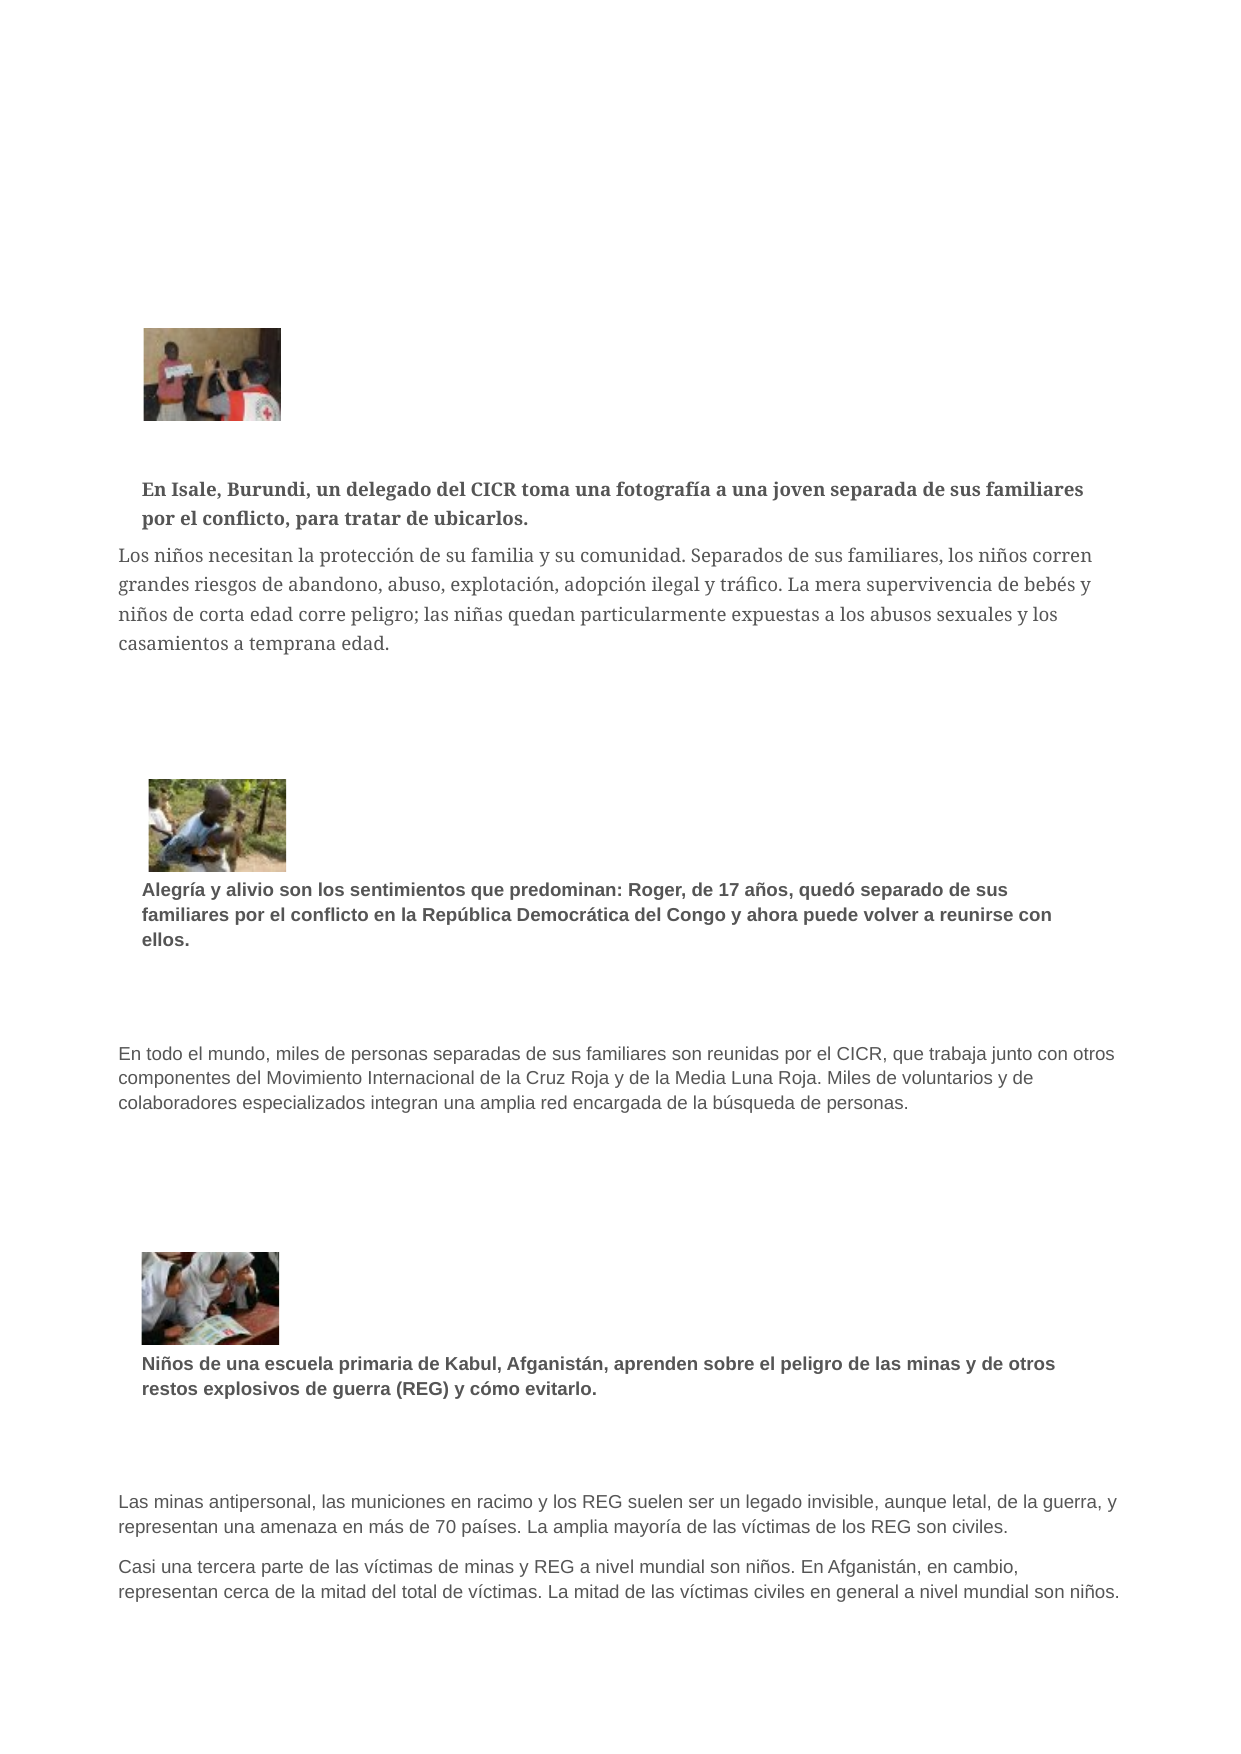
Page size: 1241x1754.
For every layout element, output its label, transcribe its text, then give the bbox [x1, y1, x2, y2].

text Niños de una escuela primaria de Kabul, Afganistán, aprenden sobre el peligro de las minas y de otros restos explosivos de guerra (REG) y cómo evitarlo. [142, 1353, 1099, 1399]
text Casi una tercera parte de las víctimas de minas y REG a nivel mundial son niños. En Afganistán, en cambio, representan cerca de la mitad del total de víctimas. La mitad de las víctimas civiles en general a nivel mundial son niños. [118, 1556, 1122, 1602]
text Alegría y alivio son los sentimientos que predominan: Roger, de 17 años, quedó separado de sus familiares por el conflicto en la República Democrática del Congo y ahora puede volver a reunirse con ellos. [142, 879, 1099, 950]
text Los niños necesitan la protección de su familia y su comunidad. Separados de sus familiares, los niños corren grandes riesgos de abandono, abuso, explotación, adopción ilegal y tráfico. La mera supervivencia de bebés y niños de corta edad corre peligro; las niñas quedan particularmente expuestas a los abusos sexuales y los casamientos a temprana edad. [118, 542, 1122, 656]
picture [143, 328, 281, 421]
picture [148, 779, 287, 872]
picture [141, 1252, 280, 1345]
text En Isale, Burundi, un delegado del CICR toma una fotografía a una joven separada de sus familiares por el conflicto, para tratar de ubicarlos. [142, 476, 1099, 531]
text En todo el mundo, miles de personas separadas de sus familiares son reunidas por el CICR, que trabaja junto con otros componentes del Movimiento Internacional de la Cruz Roja y de la Media Luna Roja. Miles de voluntarios y de colaboradores especializados integran una amplia red encargada de la búsqueda de personas. [118, 1042, 1122, 1113]
text Las minas antipersonal, las municiones en racimo y los REG suelen ser un legado invisible, aunque letal, de la guerra, y representan una amenaza en más de 70 países. La amplia mayoría de las víctimas de los REG son civiles. [118, 1491, 1122, 1537]
